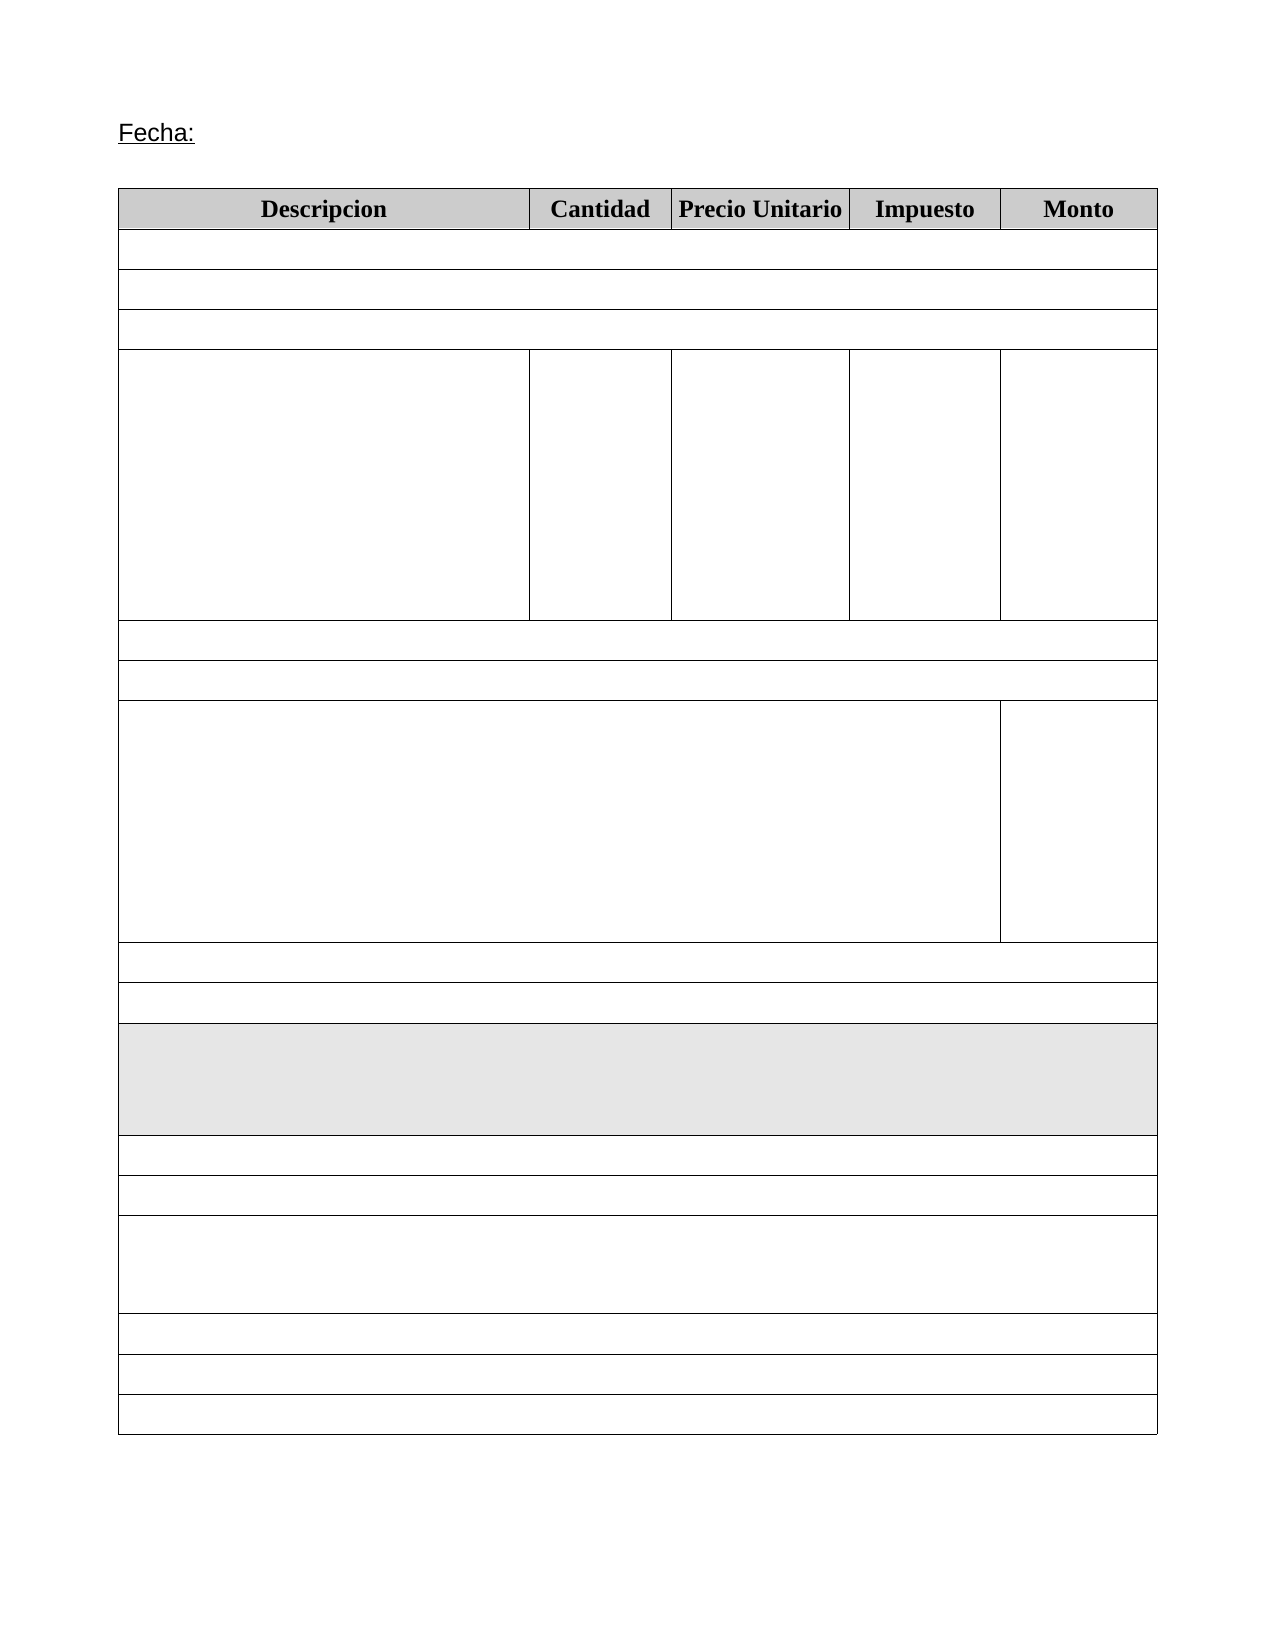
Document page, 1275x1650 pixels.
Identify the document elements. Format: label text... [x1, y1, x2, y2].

table_cell <for each="line in line['line'].description.split('\n')"> <line> </for> [119, 1024, 1157, 1135]
text Fecha: <formatLang(invoice['invoice'].invoice_date, user.language, date=True) if invoice['invoice'].invoice_date else ''> [118, 118, 1157, 176]
table_cell </for> [119, 1395, 1157, 1434]
table_cell <formatLang(line['line'].amount, invoice['invoice'].party.lang, currency=invoice['invoice'].currency)> [1001, 701, 1157, 942]
table_cell <formatLang(line['importe'], invoice['invoice'].party.lang, currency=invoice['invoice'].currency)> [1001, 350, 1157, 620]
table_cell <for each="line in invoice['lineas']"> [119, 230, 1157, 269]
table_cell </when> [119, 621, 1157, 660]
table_cell <formatLang(line['line'].amount, invoice['invoice'].party.lang, currency=invoice['invoice'].currency)> [672, 350, 849, 620]
table_cell <for each="line in line['line'].description.split('\n')"> <line> </for> [119, 1216, 1157, 1313]
table_cell <for each="line in line['line'].description.split('\n')"> <line> </for> [119, 701, 1000, 942]
table_cell <when test="line['line'].type == 'subtotal'"> [119, 661, 1157, 700]
table_cell <formatLang(line['repet'], invoice['invoice'].party.lang, digits=line['line'].unit_digits)> [530, 350, 671, 620]
table_header Impuesto [850, 189, 1000, 228]
table_cell </choose> [119, 1355, 1157, 1394]
table_cell <otherwise test=""> [119, 1176, 1157, 1215]
table_cell <when test="line['line'].type == 'line'"> [119, 310, 1157, 349]
table_cell <for each="l in line['line'].description.split('\n')"> <l> </for> [119, 350, 529, 620]
table_header Cantidad [530, 189, 671, 228]
table_header Monto [1001, 189, 1157, 228]
table_header Descripcion [119, 189, 529, 228]
table_cell <when test="line['line'].type == 'title'"> [119, 983, 1157, 1022]
table_cell </when> [119, 1136, 1157, 1175]
table_header Precio Unitario [672, 189, 849, 228]
table_cell </otherwise> [119, 1314, 1157, 1353]
table_cell <choose test=""> [119, 270, 1157, 309]
table_cell </when> [119, 943, 1157, 982]
table_cell <for each="tax in line['line'].taxes"> <tax.description> </for> [850, 350, 1000, 620]
